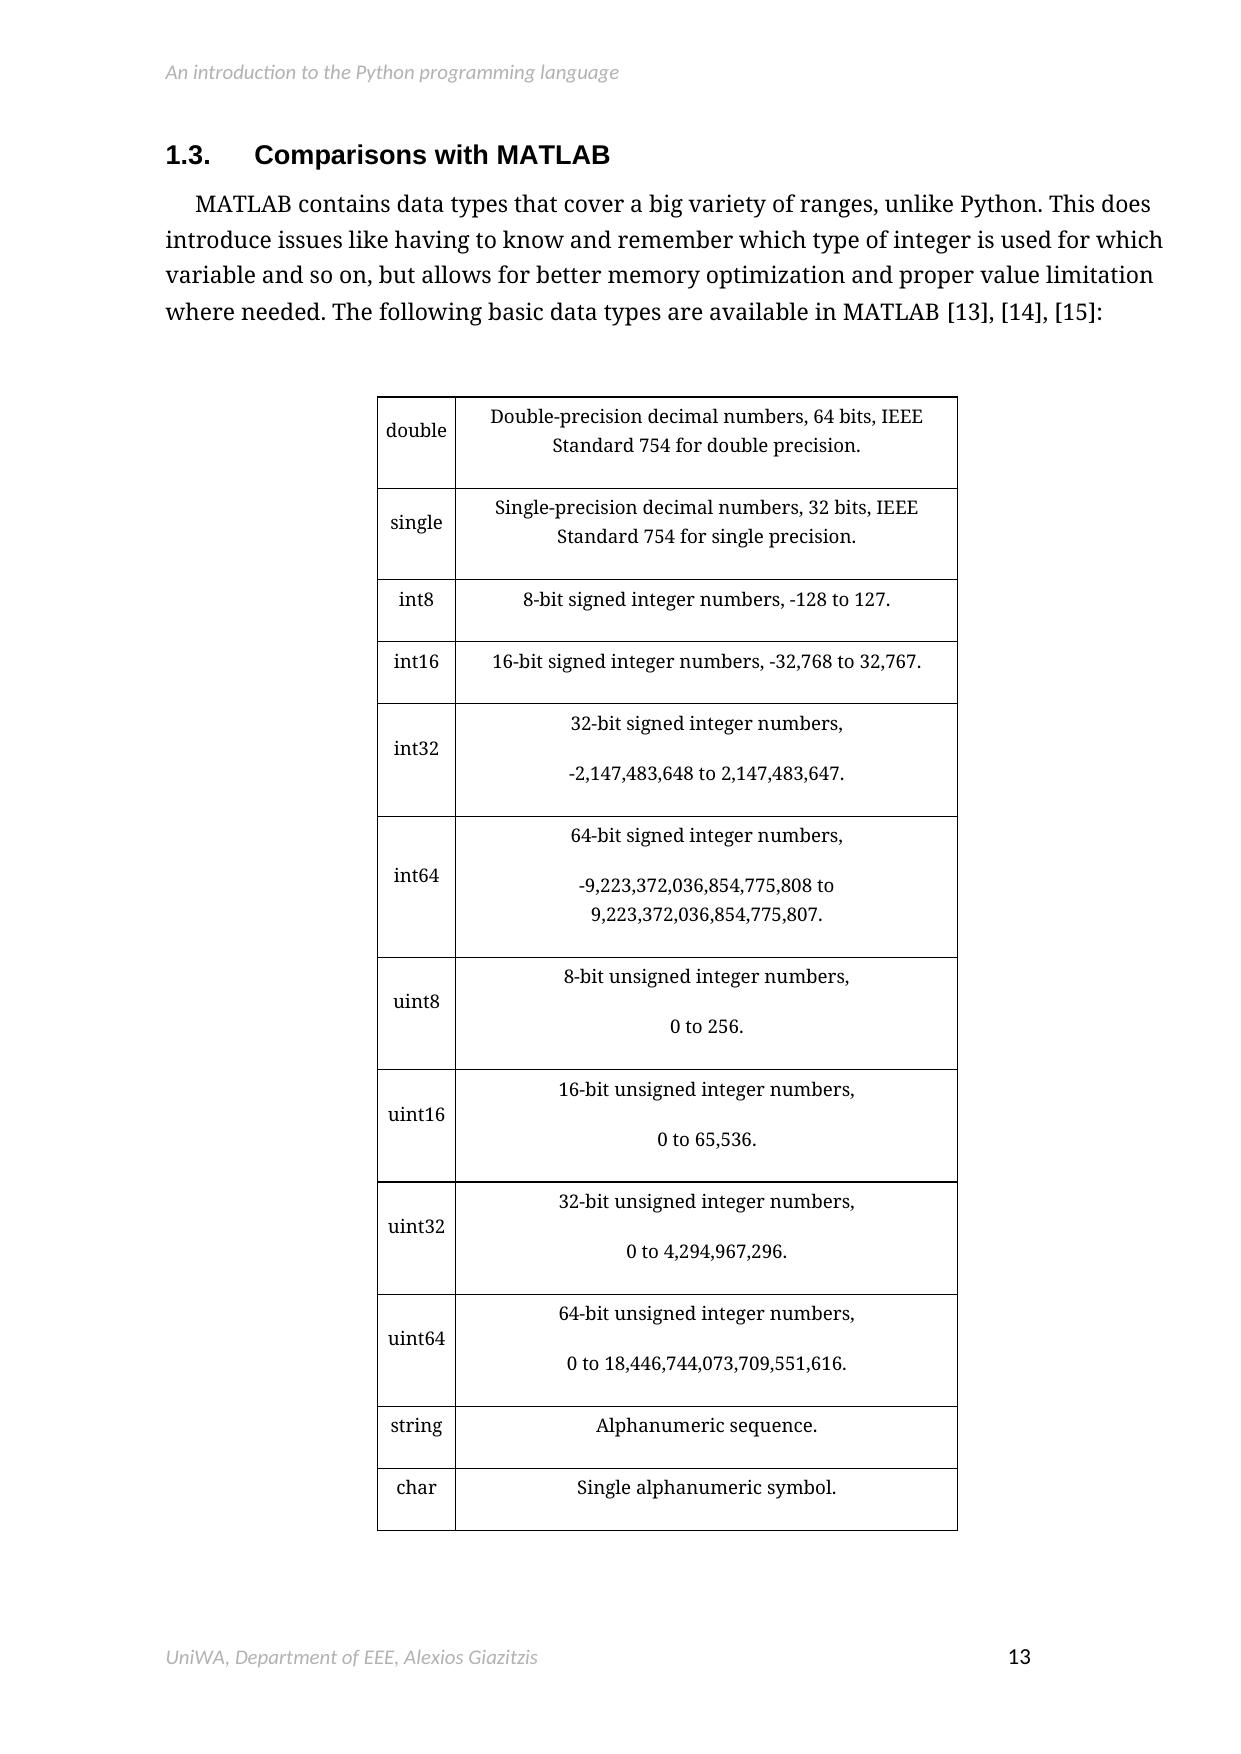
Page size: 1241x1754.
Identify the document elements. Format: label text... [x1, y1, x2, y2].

table_cell uint64 [378, 1295, 455, 1406]
table_header Double-precision decimal numbers, 64 bits, IEEE Standard 754 for double precision. [456, 398, 957, 488]
table_cell Single-precision decimal numbers, 32 bits, IEEE Standard 754 for single precision. [456, 489, 957, 579]
table_cell single [378, 489, 455, 579]
table_cell Alphanumeric sequence. [456, 1407, 957, 1468]
table_cell uint32 [378, 1183, 455, 1293]
table_cell int8 [378, 580, 455, 641]
table_cell 64-bit unsigned integer numbers, 0 to 18,446,744,073,709,551,616. [456, 1295, 957, 1406]
table_cell char [378, 1469, 455, 1530]
text MATLAB contains data types that cover a big variety of ranges, unlike Python. This does introduce issues like having to know and remember which type of integer is used for which variable and so on, but allows for better memory optimization and proper value limitation where needed. The following basic data types are available in MATLAB [13], [14], [15]: [165, 188, 1169, 327]
table_cell 32-bit unsigned integer numbers, 0 to 4,294,967,296. [456, 1183, 957, 1293]
table_cell Single alphanumeric symbol. [456, 1469, 957, 1530]
table_cell string [378, 1407, 455, 1468]
table_cell 64-bit signed integer numbers, -9,223,372,036,854,775,808 to 9,223,372,036,854,775,807. [456, 817, 957, 957]
subtitle Comparisons with MATLAB [165, 139, 1169, 170]
table_cell int32 [378, 704, 455, 816]
table_cell int16 [378, 642, 455, 703]
table_cell 8-bit unsigned integer numbers, 0 to 256. [456, 958, 957, 1069]
table_cell 8-bit signed integer numbers, -128 to 127. [456, 580, 957, 641]
table_cell int64 [378, 817, 455, 957]
table_cell 16-bit unsigned integer numbers, 0 to 65,536. [456, 1070, 957, 1181]
table_cell 32-bit signed integer numbers, -2,147,483,648 to 2,147,483,647. [456, 704, 957, 816]
table_cell uint16 [378, 1070, 455, 1181]
table_header double [378, 398, 455, 488]
table_cell uint8 [378, 958, 455, 1069]
table_cell 16-bit signed integer numbers, -32,768 to 32,767. [456, 642, 957, 703]
